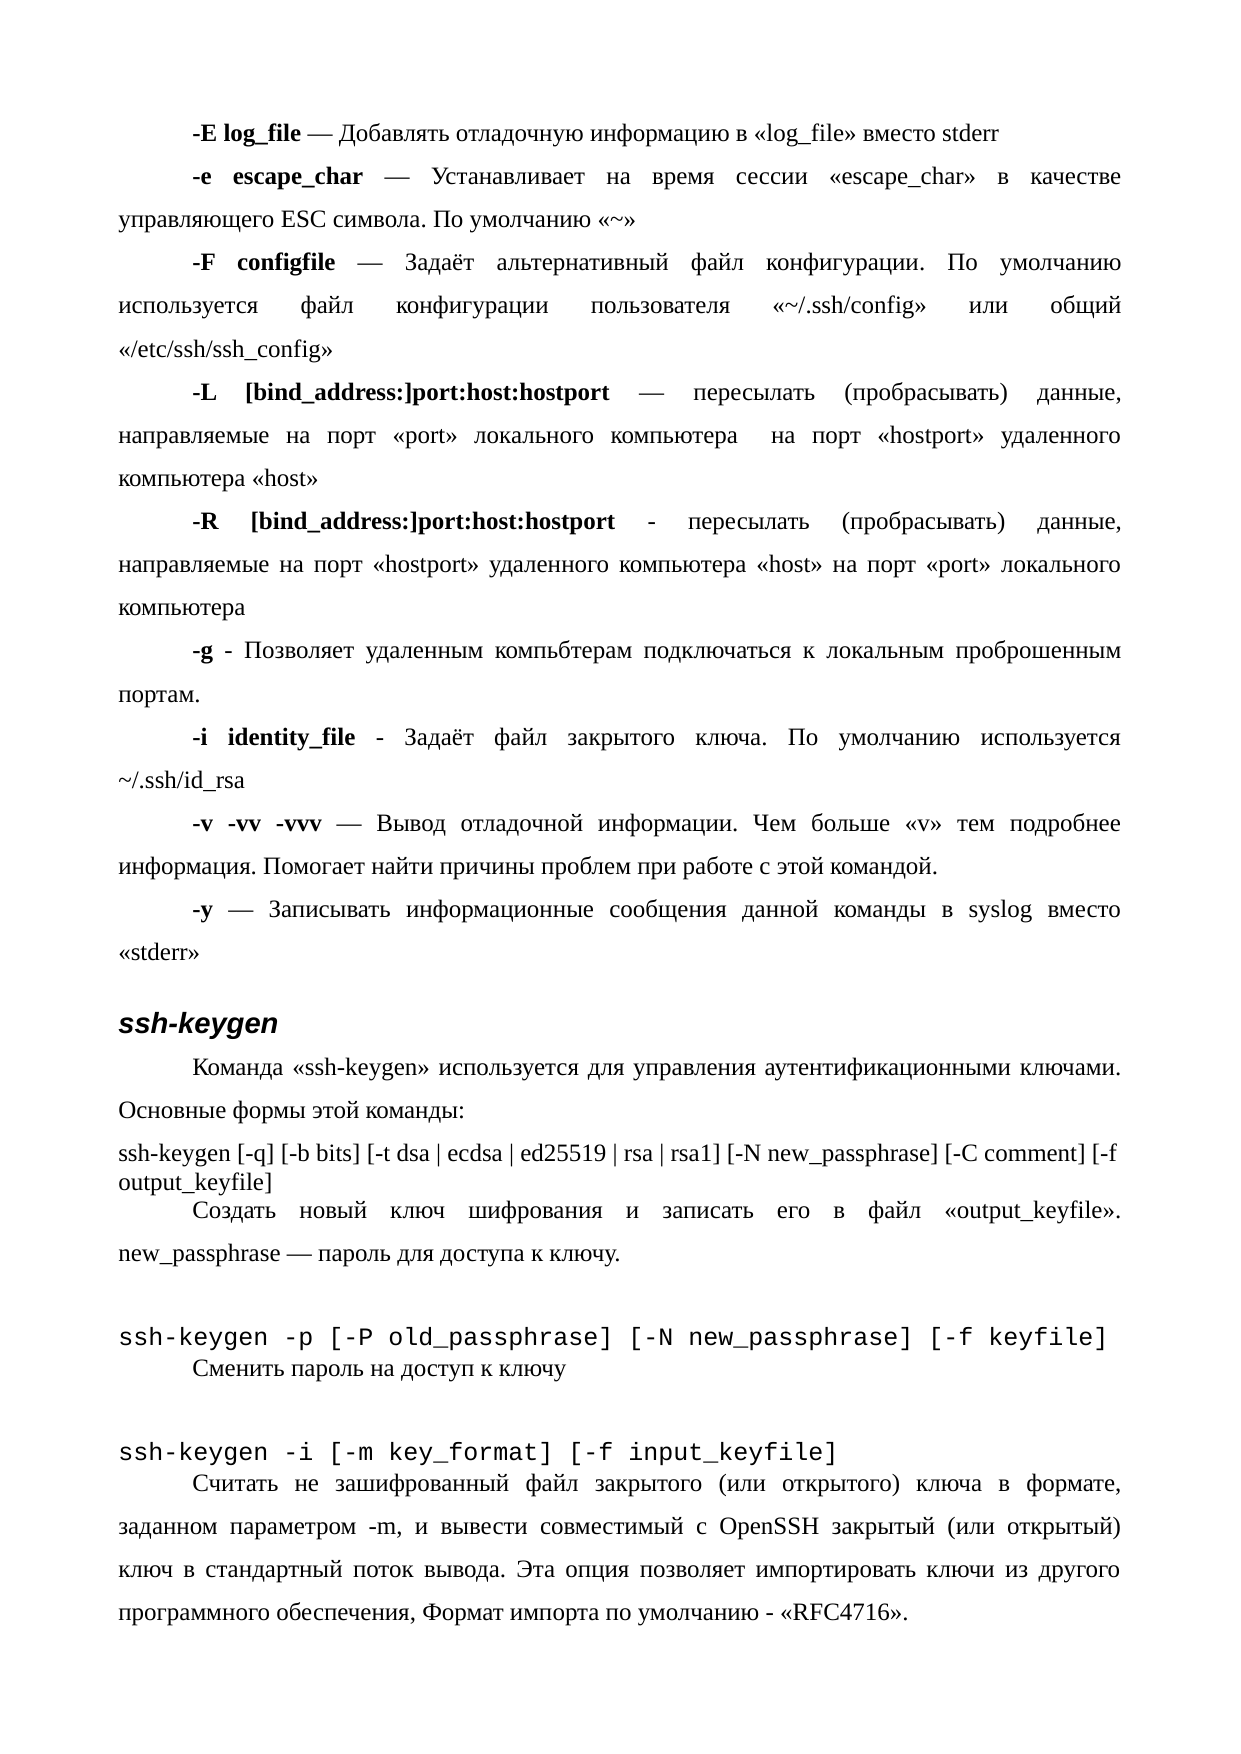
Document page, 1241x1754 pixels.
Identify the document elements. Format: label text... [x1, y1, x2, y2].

text ssh-keygen -i [-m key_format] [-f input_keyfile] [118, 1439, 1122, 1468]
text -v -vv -vvv — Вывод отладочной информации. Чем больше «v» тем подробнее информация. Помогает найти причины проблем при работе с этой командой. [118, 808, 1122, 880]
text Команда «ssh-keygen» используется для управления аутентификационными ключами. Основные формы этой команды: [118, 1052, 1122, 1123]
text ssh-keygen [-q] [-b bits] [-t dsa | ecdsa | ed25519 | rsa | rsa1] [-N new_passphrase] [-C comment] [-f output_keyfile] [118, 1138, 1122, 1195]
text Сменить пароль на доступ к ключу [118, 1353, 1122, 1382]
text -F configfile — Задаёт альтернативный файл конфигурации. По умолчанию используется файл конфигурации пользователя «~/.ssh/config» или общий «/etc/ssh/ssh_config» [118, 247, 1122, 362]
text -L [bind_address:]port:host:hostport — пересылать (пробрасывать) данные, направляемые на порт «port» локального компьютера на порт «hostport» удаленного компьютера «host» [118, 377, 1122, 492]
text -g - Позволяет удаленным компьбтерам подключаться к локальным проброшенным портам. [118, 636, 1122, 707]
text Считать не зашифрованный файл закрытого (или открытого) ключа в формате, заданном параметром -m, и вывести совместимый с OpenSSH закрытый (или открытый) ключ в стандартный поток вывода. Эта опция позволяет импортировать ключи из другого программного обеспечения, Формат импорта по умолчанию - «RFC4716». [118, 1468, 1122, 1626]
text Создать новый ключ шифрования и записать его в файл «output_keyfile». new_passphrase — пароль для доступа к ключу. [118, 1195, 1122, 1267]
text -e escape_char — Устанавливает на время сессии «escape_char» в качестве управляющего ESC символа. По умолчанию «~» [118, 161, 1122, 233]
text ssh-keygen -p [-P old_passphrase] [-N new_passphrase] [-f keyfile] [118, 1325, 1122, 1353]
text -y — Записывать информационные сообщения данной команды в syslog вместо «stderr» [118, 894, 1122, 966]
text -R [bind_address:]port:host:hostport - пересылать (пробрасывать) данные, направляемые на порт «hostport» удаленного компьютера «host» на порт «port» локального компьютера [118, 506, 1122, 621]
text -i identity_file - Задаёт файл закрытого ключа. По умолчанию используется ~/.ssh/id_rsa [118, 722, 1122, 794]
text -E log_file — Добавлять отладочную информацию в «log_file» вместо stderr [118, 118, 1122, 147]
subtitle ssh-keygen [118, 1006, 1122, 1039]
